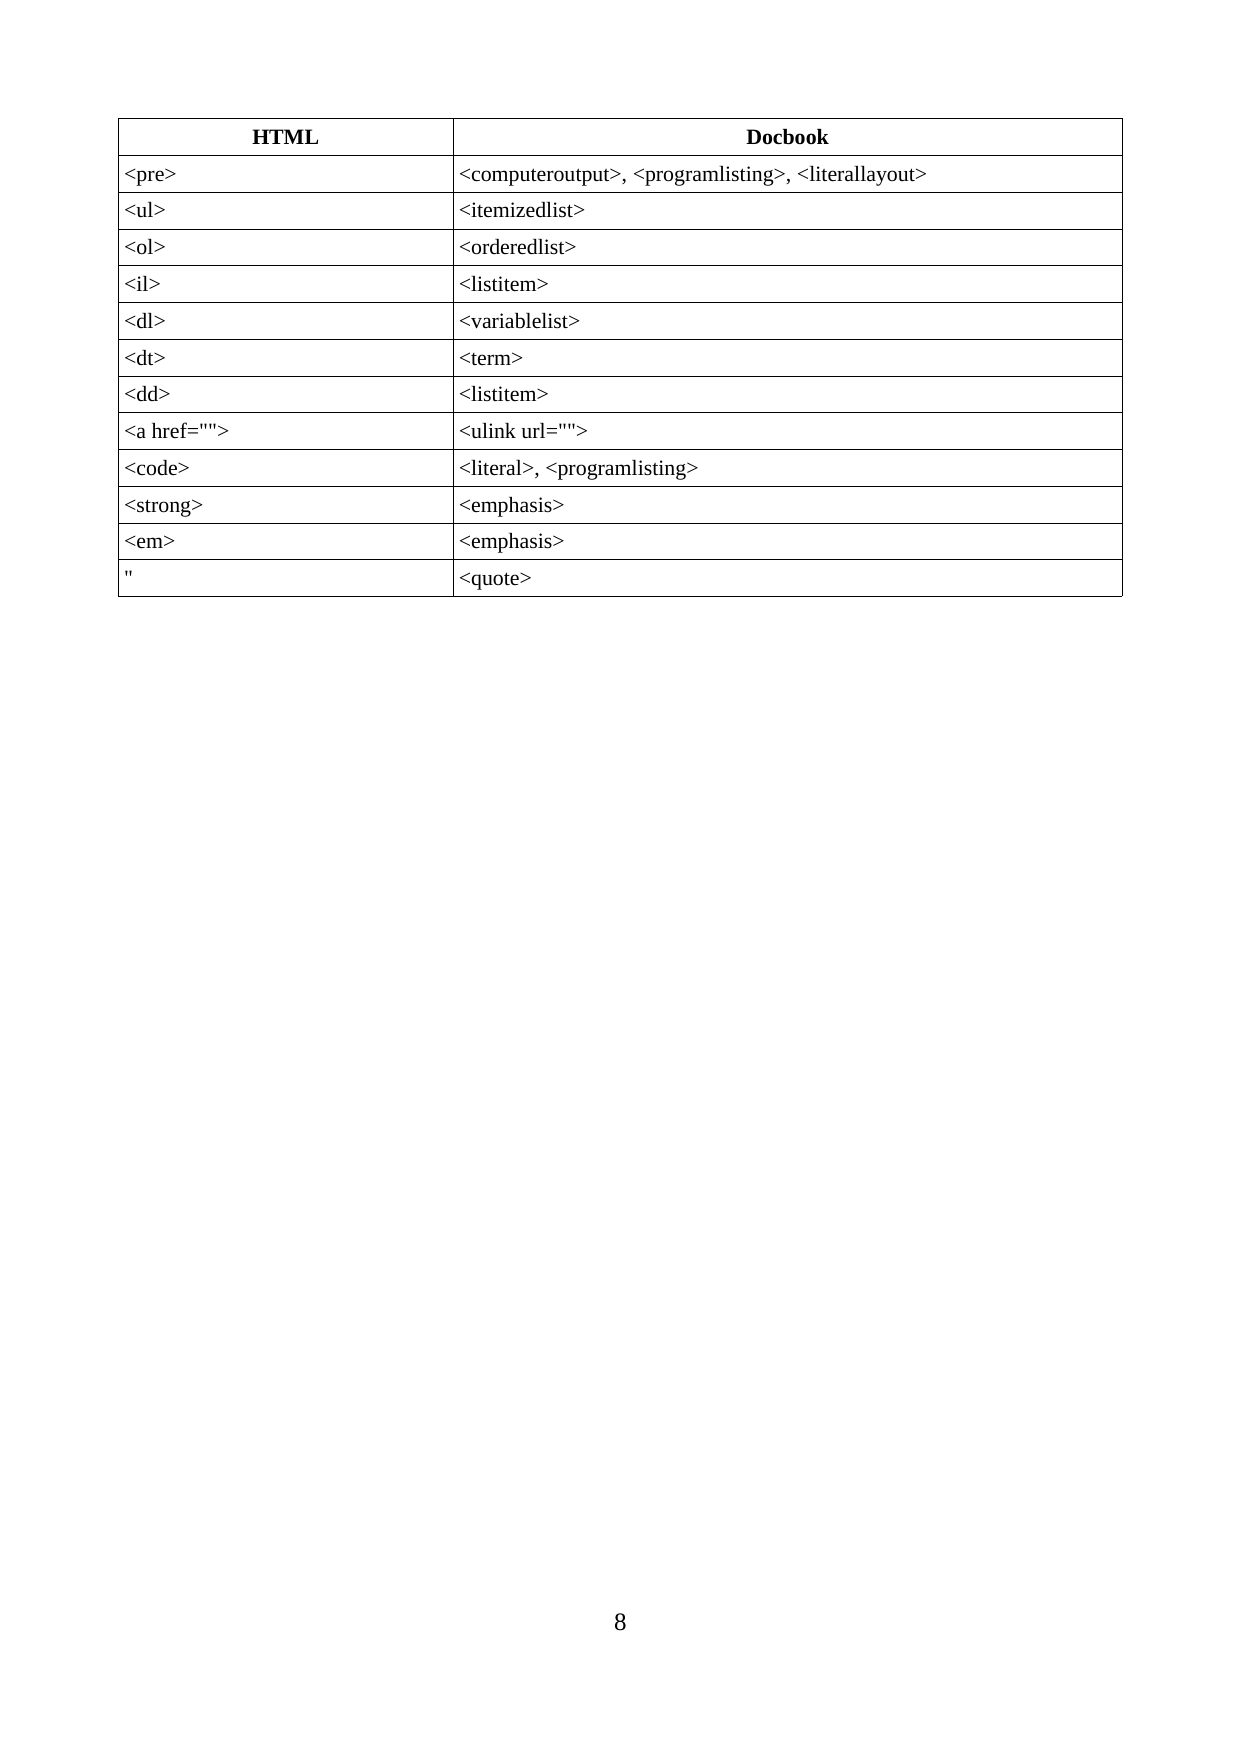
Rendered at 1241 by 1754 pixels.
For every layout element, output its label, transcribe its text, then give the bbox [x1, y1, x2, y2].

table_cell <computeroutput>, <programlisting>, <literallayout> [454, 156, 1122, 192]
table_cell <variablelist> [454, 303, 1122, 339]
table_cell <dt> [119, 340, 453, 376]
table_cell " [119, 560, 453, 596]
table_cell <ol> [119, 230, 453, 265]
table_cell <emphasis> [454, 487, 1122, 523]
table_cell <listitem> [454, 266, 1122, 302]
table_header HTML [119, 119, 453, 155]
table_cell <dl> [119, 303, 453, 339]
table_cell <code> [119, 450, 453, 486]
table_header Docbook [454, 119, 1122, 155]
table_cell <term> [454, 340, 1122, 376]
table_cell <quote> [454, 560, 1122, 596]
table_cell <ulink url=""> [454, 413, 1122, 449]
table_cell <listitem> [454, 377, 1122, 412]
table_cell <itemizedlist> [454, 193, 1122, 228]
table_cell <dd> [119, 377, 453, 412]
table_cell <em> [119, 524, 453, 559]
table_cell <emphasis> [454, 524, 1122, 559]
table_cell <orderedlist> [454, 230, 1122, 265]
table_cell <a href=""> [119, 413, 453, 449]
table_cell <il> [119, 266, 453, 302]
table_cell <pre> [119, 156, 453, 192]
table_cell <ul> [119, 193, 453, 228]
table_cell <strong> [119, 487, 453, 523]
table_cell <literal>, <programlisting> [454, 450, 1122, 486]
